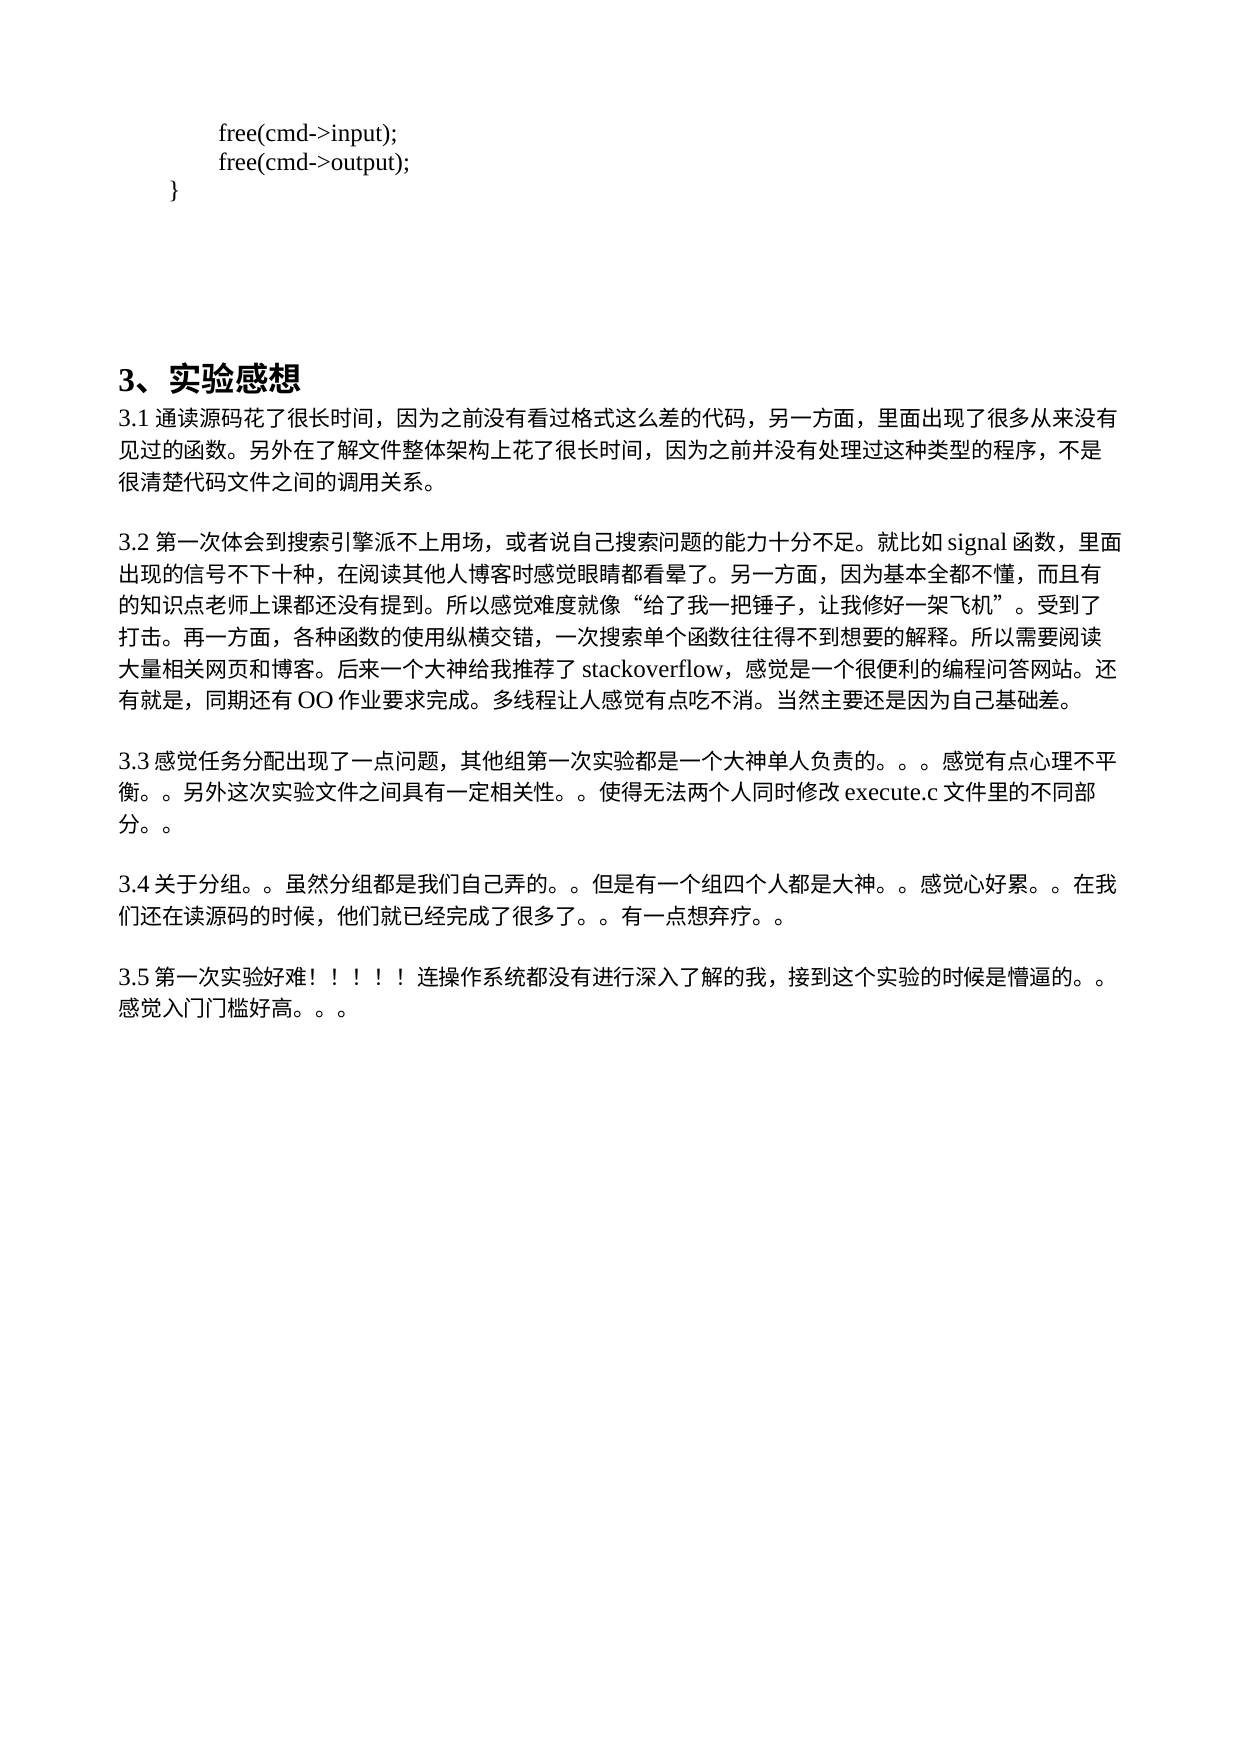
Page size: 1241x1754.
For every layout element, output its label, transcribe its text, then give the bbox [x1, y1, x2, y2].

text 3.4关于分组。。虽然分组都是我们自己弄的。。但是有一个组四个人都是大神。。感觉心好累。。在我们还在读源码的时候，他们就已经完成了很多了。。有一点想弃疗。。 [118, 867, 1122, 931]
text 3.3感觉任务分配出现了一点问题，其他组第一次实验都是一个大神单人负责的。。。感觉有点心理不平衡。。另外这次实验文件之间具有一定相关性。。使得无法两个人同时修改execute.c文件里的不同部分。。 [118, 744, 1122, 839]
text free(cmd->input); [118, 118, 1122, 147]
text 3、实验感想 [118, 353, 1122, 401]
text } [118, 176, 1122, 204]
text 3.2 第一次体会到搜索引擎派不上用场，或者说自己搜索问题的能力十分不足。就比如signal函数，里面出现的信号不下十种，在阅读其他人博客时感觉眼睛都看晕了。另一方面，因为基本全都不懂，而且有的知识点老师上课都还没有提到。所以感觉难度就像“给了我一把锤子，让我修好一架飞机”。受到了打击。再一方面，各种函数的使用纵横交错，一次搜索单个函数往往得不到想要的解释。所以需要阅读大量相关网页和博客。后来一个大神给我推荐了stackoverflow，感觉是一个很便利的编程问答网站。还有就是，同期还有OO作业要求完成。多线程让人感觉有点吃不消。当然主要还是因为自己基础差。 [118, 525, 1122, 715]
text 3.1 通读源码花了很长时间，因为之前没有看过格式这么差的代码，另一方面，里面出现了很多从来没有见过的函数。另外在了解文件整体架构上花了很长时间，因为之前并没有处理过这种类型的程序，不是很清楚代码文件之间的调用关系。 [118, 401, 1122, 496]
text free(cmd->output); [118, 147, 1122, 176]
text 3.5第一次实验好难！！！！！连操作系统都没有进行深入了解的我，接到这个实验的时候是懵逼的。。感觉入门门槛好高。。。 [118, 959, 1122, 1023]
